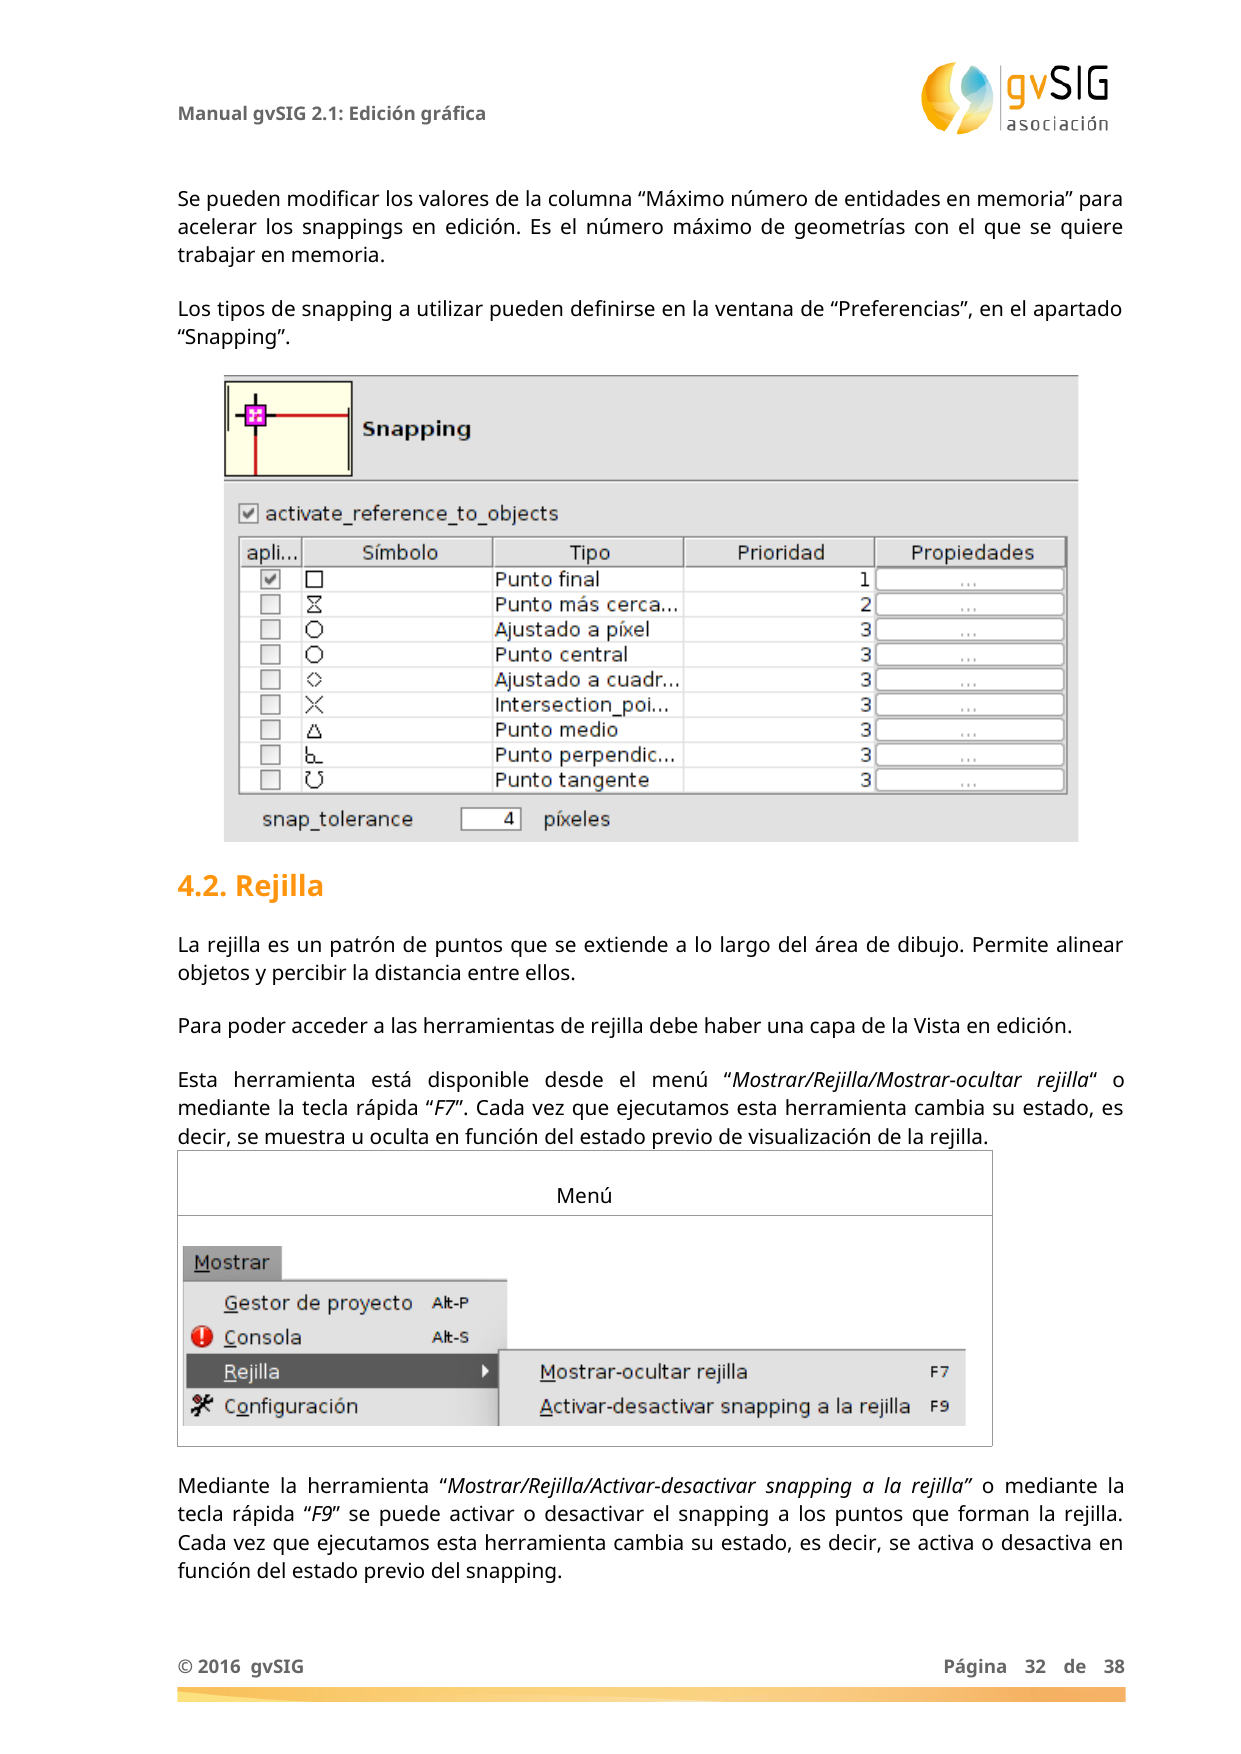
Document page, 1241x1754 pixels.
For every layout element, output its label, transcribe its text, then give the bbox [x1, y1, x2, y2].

picture [177, 1687, 1126, 1702]
text Para poder acceder a las herramientas de rejilla debe haber una capa de la Vista en edición. [177, 1012, 1125, 1040]
picture [223, 375, 1079, 842]
picture [182, 1246, 966, 1426]
text Esta herramienta está disponible desde el menú “Mostrar/Rejilla/Mostrar-ocultar rejilla“ o mediante la tecla rápida “F7”. Cada vez que ejecutamos esta herramienta cambia su estado, es decir, se muestra u oculta en función del estado previo de visualización de la rejilla. [177, 1065, 1125, 1150]
text Los tipos de snapping a utilizar pueden definirse en la ventana de “Preferencias”, en el apartado “Snapping”. [177, 294, 1125, 351]
text La rejilla es un patrón de puntos que se extiende a lo largo del área de dibujo. Permite alinear objetos y percibir la distancia entre ellos. [177, 930, 1125, 987]
subtitle 4.2. Rejilla [177, 865, 1125, 905]
picture [902, 47, 1122, 148]
table_cell [178, 1216, 992, 1446]
table_header Menú [178, 1151, 992, 1215]
text Mediante la herramienta “Mostrar/Rejilla/Activar-desactivar snapping a la rejilla” o mediante la tecla rápida “F9” se puede activar o desactivar el snapping a los puntos que forman la rejilla. Cada vez que ejecutamos esta herramienta cambia su estado, es decir, se activa o desactiva en función del estado previo del snapping. [177, 1471, 1125, 1585]
text Se pueden modificar los valores de la columna “Máximo número de entidades en memoria” para acelerar los snappings en edición. Es el número máximo de geometrías con el que se quiere trabajar en memoria. [177, 184, 1125, 269]
